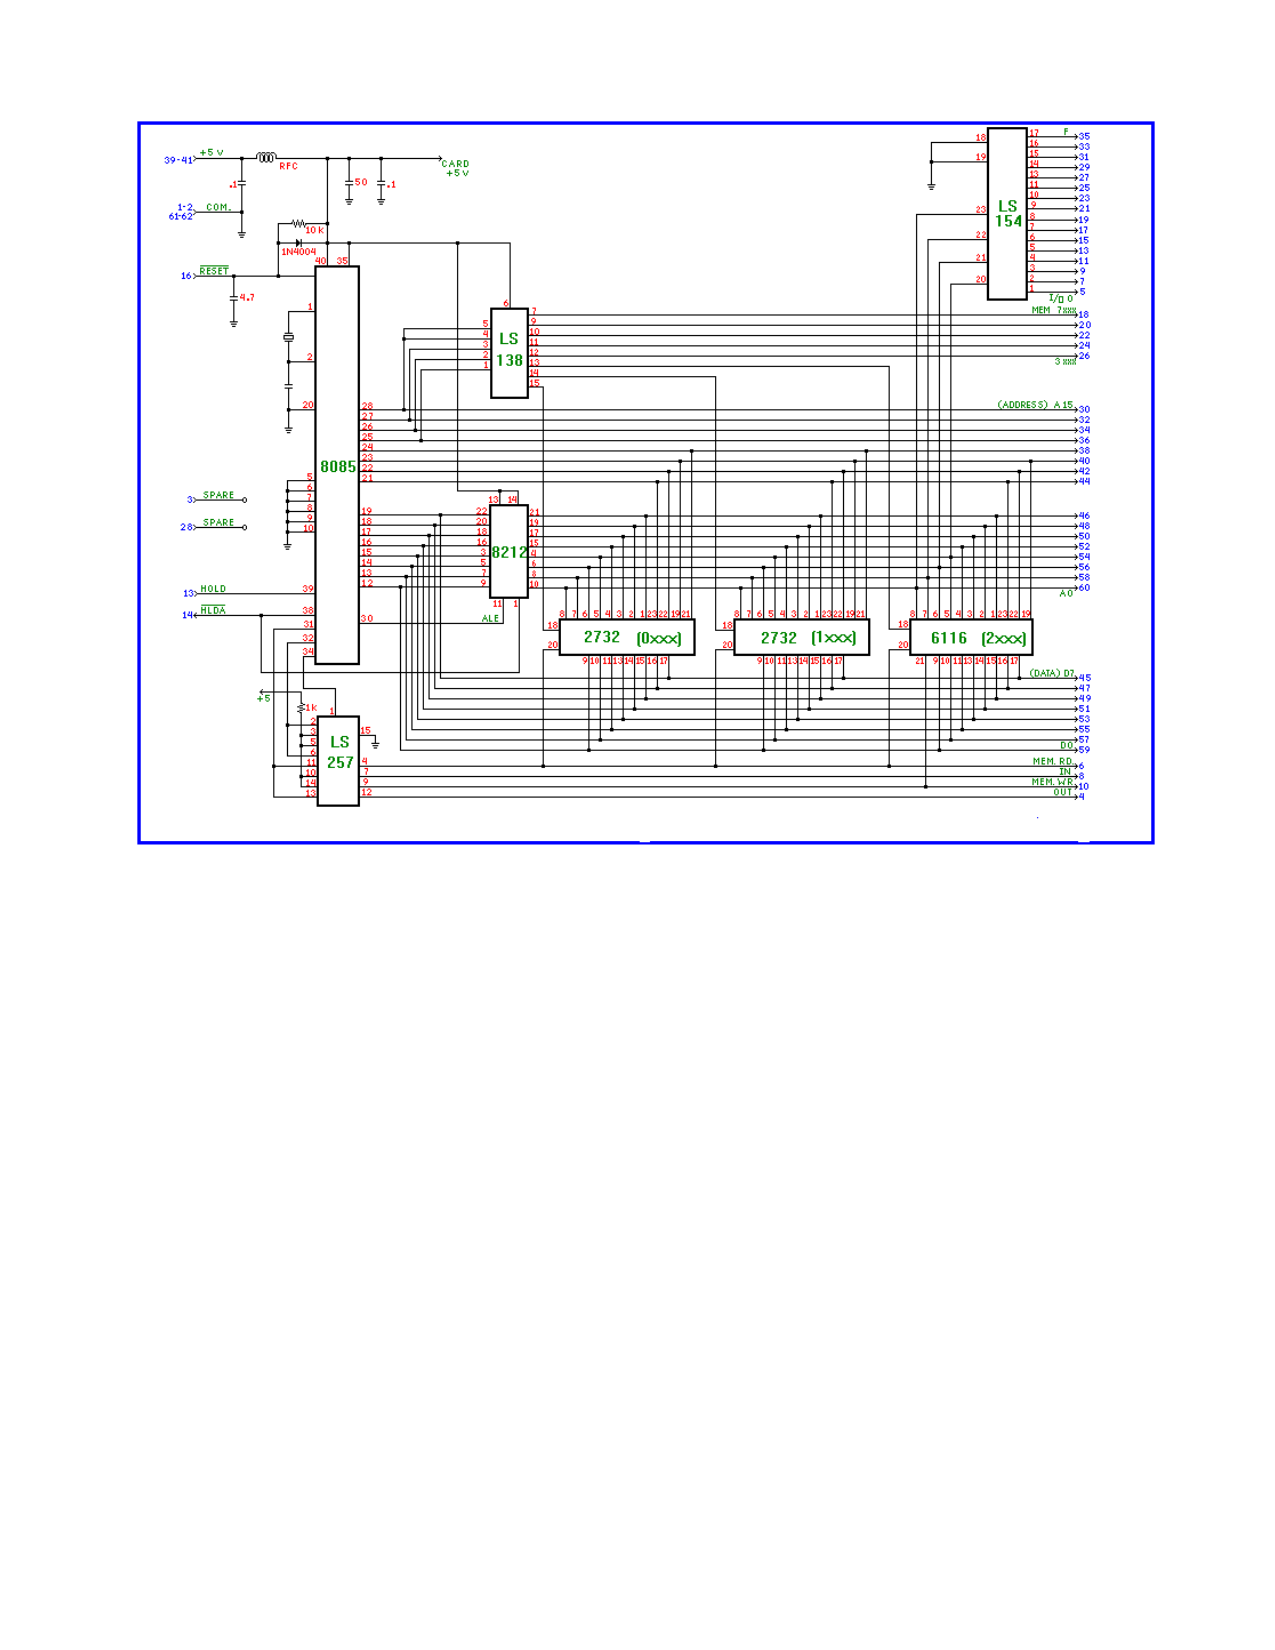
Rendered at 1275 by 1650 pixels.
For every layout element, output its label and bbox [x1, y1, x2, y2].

picture [118, 118, 1157, 848]
